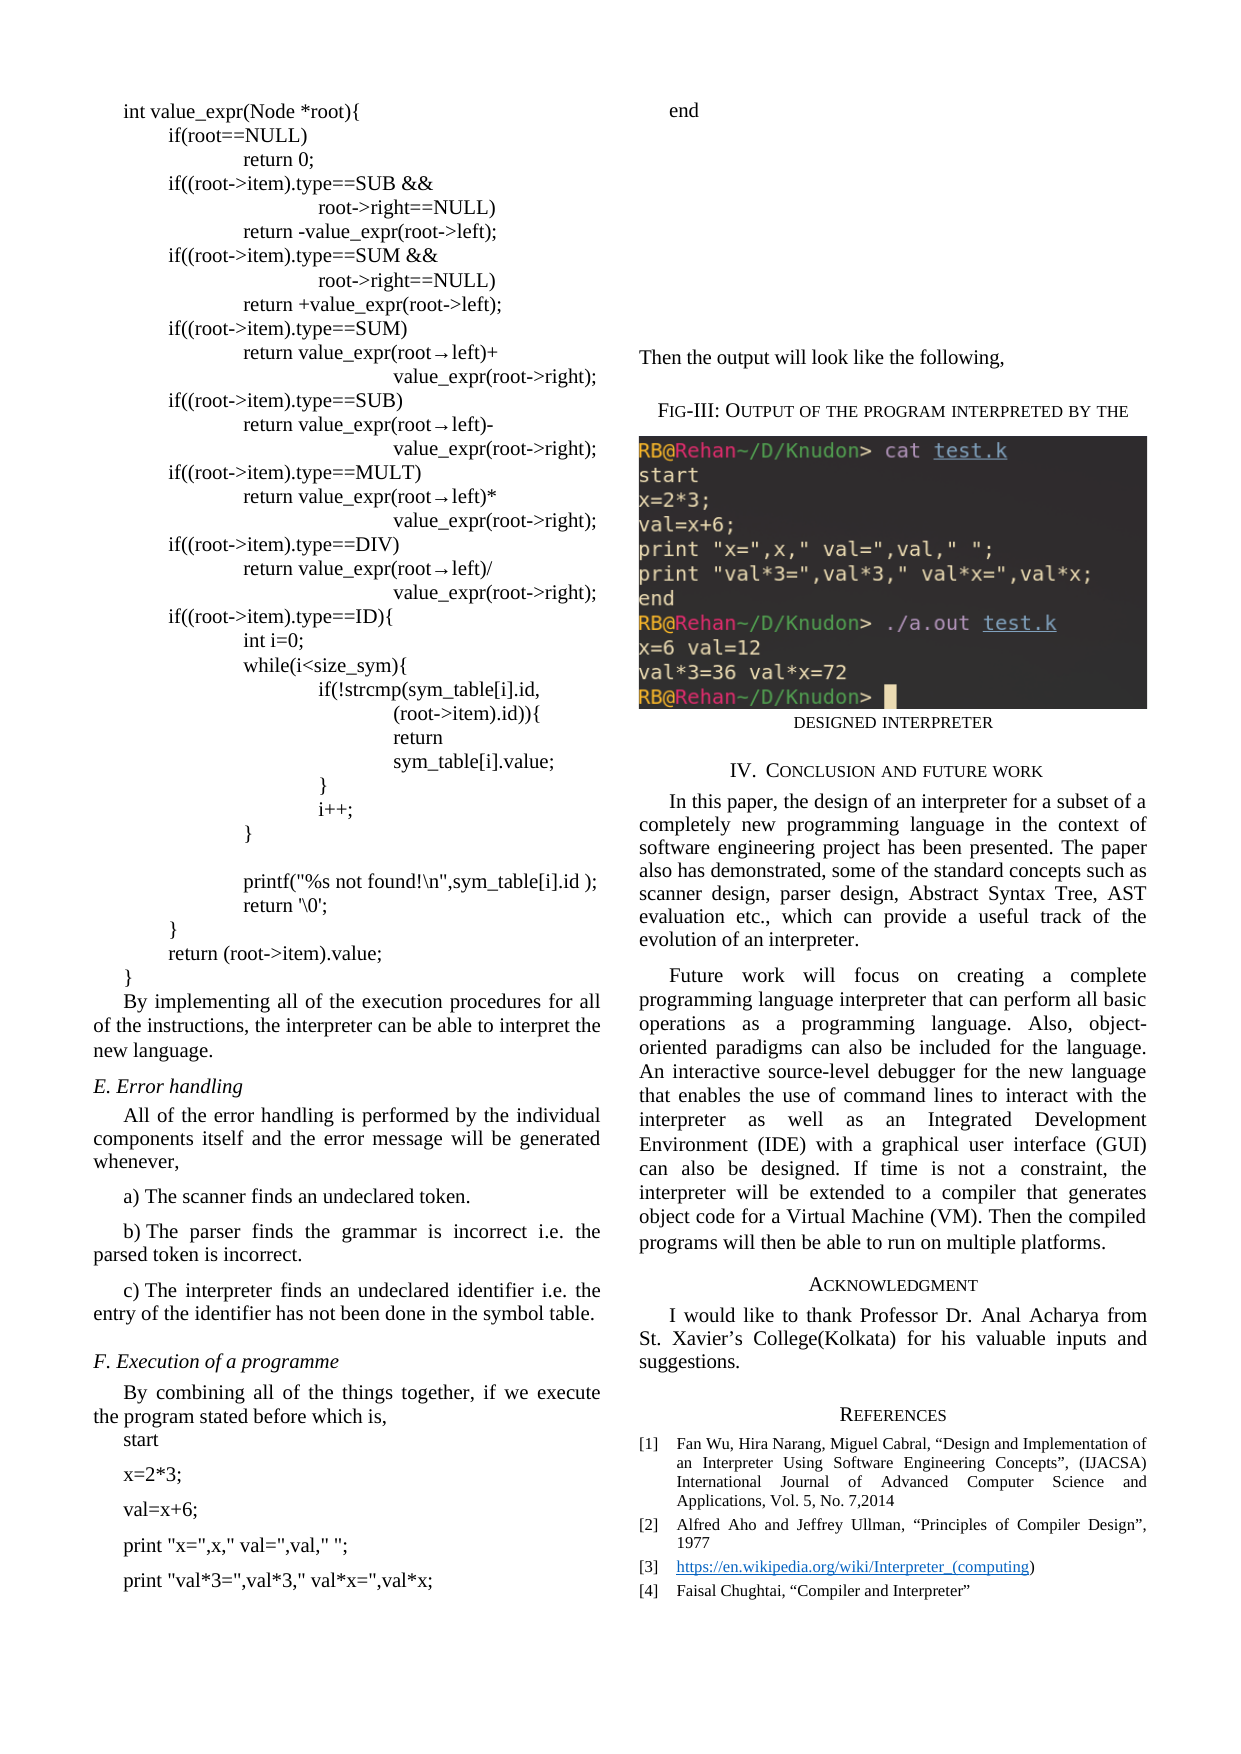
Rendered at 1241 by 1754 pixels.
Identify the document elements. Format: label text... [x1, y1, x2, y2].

text value_expr(root->right); [93, 436, 601, 460]
text In this paper, the design of an interpreter for a subset of a completely new programming language in the context of software engineering project has been presented. The paper also has demonstrated, some of the standard concepts such as scanner design, parser design, Abstract Syntax Tree, AST evaluation etc., which can provide a useful track of the evolution of an interpreter. [639, 790, 1147, 951]
text if((root->item).type==MULT) [93, 460, 601, 484]
list The scanner finds an undeclared token. [93, 1185, 601, 1208]
text value_expr(root->right); [93, 508, 601, 532]
text return [93, 725, 601, 749]
text By combining all of the things together, if we execute the program stated before which is, [93, 1380, 601, 1428]
text return value_expr(root→left)* [93, 484, 601, 508]
subtitle Fig-III: Output of the program interpreted by the [639, 398, 1147, 436]
text if((root->item).type==DIV) [93, 532, 601, 556]
text return +value_expr(root->left); [93, 292, 601, 316]
text } [93, 821, 601, 845]
subtitle Acknowledgment [639, 1272, 1147, 1296]
text return value_expr(root→left)/ [93, 556, 601, 580]
text print "val*3=",val*3," val*x=",val*x; [93, 1569, 601, 1592]
text return (root->item).value; [93, 941, 601, 965]
text } [93, 965, 601, 989]
text I would like to thank Professor Dr. Anal Acharya from St. Xavier’s College(Kolkata) for his valuable inputs and suggestions. [639, 1304, 1147, 1373]
subtitle Execution of a programme [93, 1349, 601, 1373]
subtitle Error handling [93, 1074, 601, 1098]
text return -value_expr(root->left); [93, 219, 601, 243]
text By implementing all of the execution procedures for all of the instructions, the interpreter can be able to interpret the new language. [93, 989, 601, 1062]
text value_expr(root->right); [93, 580, 601, 604]
text if((root->item).type==SUB) [93, 388, 601, 412]
text return 0; [93, 147, 601, 171]
text return value_expr(root→left)+ [93, 340, 601, 364]
text printf("%s not found!\n",sym_table[i].id ); [93, 869, 601, 893]
text if((root->item).type==ID){ [93, 604, 601, 628]
text if((root->item).type==SUB && [93, 171, 601, 195]
list Fan Wu, Hira Narang, Miguel Cabral, “Design and Implementation of an Interpreter Using Software Engineering Concepts”, (IJACSA) International Journal of Advanced Computer Science and Applications, Vol. 5, No. 7,2014 [639, 1435, 1147, 1510]
text start [93, 1428, 601, 1451]
text i++; [93, 797, 601, 821]
text value_expr(root->right); [93, 364, 601, 388]
text } [93, 773, 601, 797]
text while(i<size_sym){ [93, 652, 601, 677]
list The interpreter finds an undeclared identifier i.e. the entry of the identifier has not been done in the symbol table. [93, 1279, 601, 1324]
list https://en.wikipedia.org/wiki/Interpreter_(computing) [639, 1558, 1147, 1576]
text x=2*3; [93, 1463, 601, 1486]
text end [639, 99, 1147, 122]
subtitle designed interpreter [639, 709, 1147, 733]
text if((root->item).type==SUM) [93, 316, 601, 340]
text if(root==NULL) [93, 123, 601, 147]
text int value_expr(Node *root){ [93, 99, 601, 123]
text root->right==NULL) [93, 267, 601, 292]
text return '\0'; [93, 893, 601, 917]
text if((root->item).type==SUM && [93, 243, 601, 267]
list Alfred Aho and Jeffrey Ullman, “Principles of Compiler Design”, 1977 [639, 1515, 1147, 1552]
text (root->item).id)){ [93, 701, 601, 725]
text sym_table[i].value; [93, 749, 601, 773]
subtitle References [639, 1402, 1147, 1426]
text int i=0; [93, 628, 601, 652]
picture [638, 436, 1148, 709]
text return value_expr(root→left)- [93, 412, 601, 436]
list The parser finds the grammar is incorrect i.e. the parsed token is incorrect. [93, 1221, 601, 1266]
text root->right==NULL) [93, 195, 601, 219]
list Faisal Chughtai, “Compiler and Interpreter” [639, 1582, 1147, 1600]
text All of the error handling is performed by the individual components itself and the error message will be generated whenever, [93, 1104, 601, 1173]
subtitle Conclusion and future work [639, 758, 1147, 782]
text } [93, 917, 601, 941]
text val=x+6; [93, 1498, 601, 1521]
text if(!strcmp(sym_table[i].id, [93, 677, 601, 701]
text Future work will focus on creating a complete programming language interpreter that can perform all basic operations as a programming language. Also, object-oriented paradigms can also be included for the language. An interactive source-level debugger for the new language that enables the use of command lines to interact with the interpreter as well as an Integrated Development Environment (IDE) with a graphical user interface (GUI) can also be designed. If time is not a constraint, the interpreter will be extended to a compiler that generates object code for a Virtual Machine (VM). Then the compiled programs will then be able to run on multiple platforms. [639, 963, 1147, 1255]
text print "x=",x," val=",val," "; [93, 1534, 601, 1557]
text Then the output will look like the following, [639, 346, 1147, 369]
